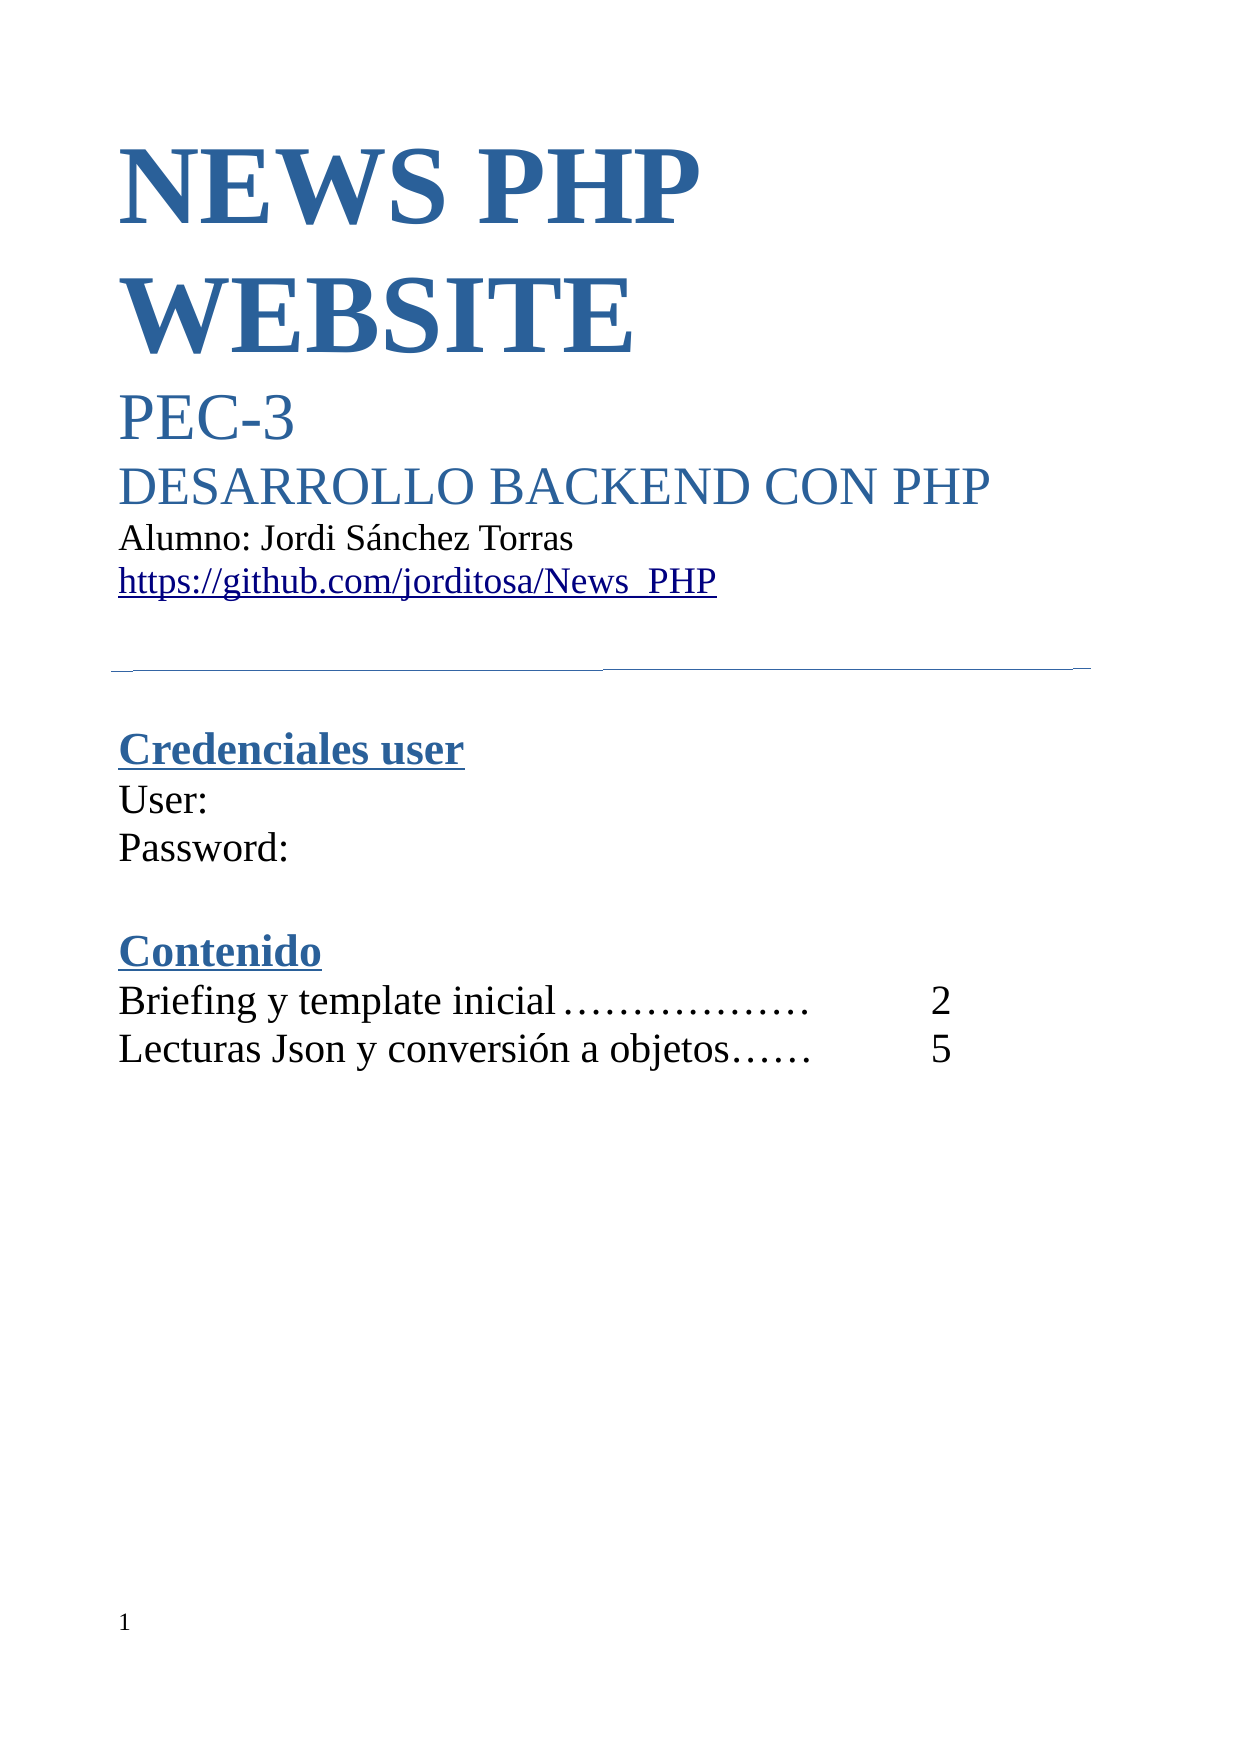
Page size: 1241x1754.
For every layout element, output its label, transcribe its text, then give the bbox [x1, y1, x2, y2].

text PEC-3 [118, 377, 1122, 453]
text Alumno: Jordi Sánchez Torras [118, 516, 1122, 559]
text NEWS PHP WEBSITE [118, 118, 1122, 377]
text https://github.com/jorditosa/News_PHP [118, 559, 1122, 602]
text Contenido Briefing y template inicial ……………… 2 [118, 923, 1122, 1024]
text Lecturas Json y conversión a objetos…… 5 [118, 1024, 1122, 1072]
text Credenciales user [118, 722, 1122, 774]
text DESARROLLO BACKEND CON PHP [118, 453, 1122, 516]
text User: Password: [118, 774, 1122, 870]
